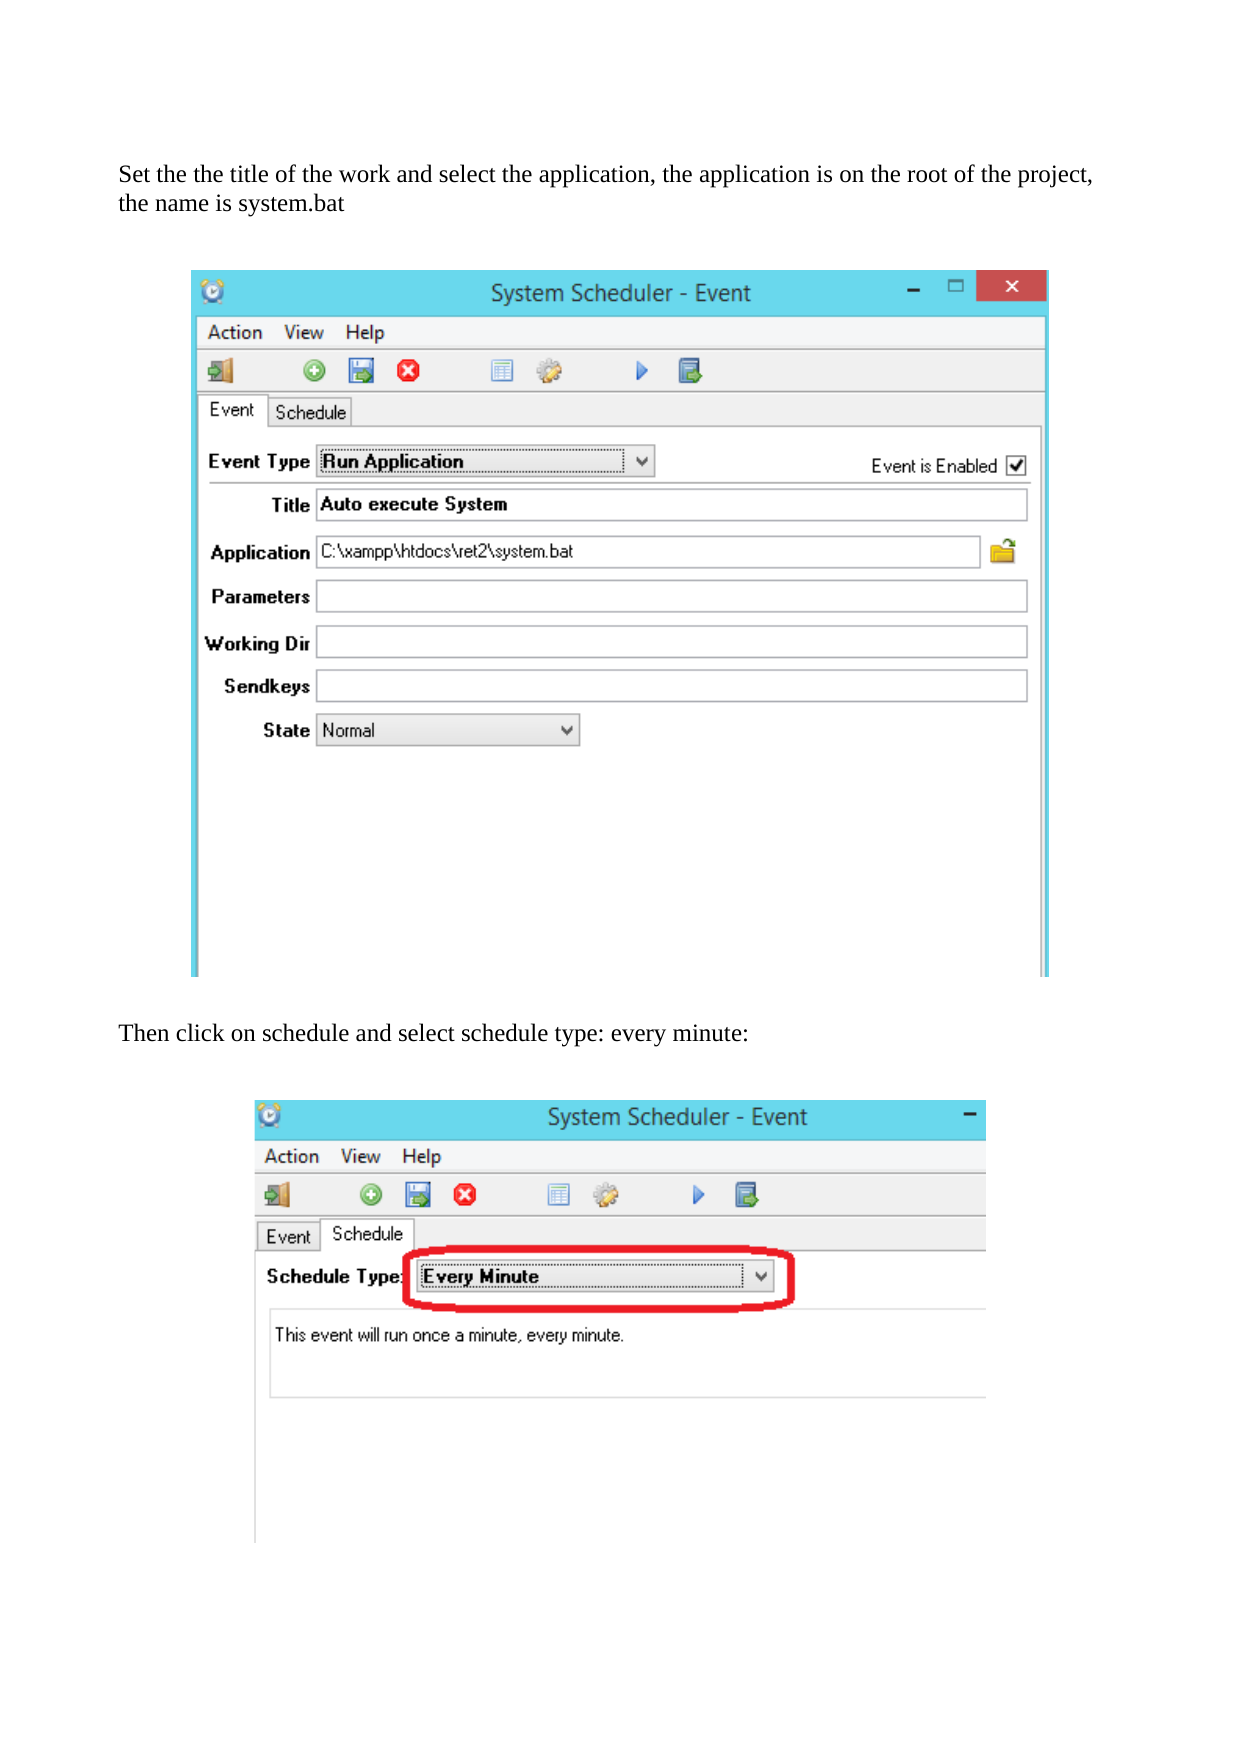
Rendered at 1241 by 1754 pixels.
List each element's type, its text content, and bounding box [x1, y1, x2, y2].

text Set the the title of the work and select the application, the application is on the root of the project, the name is system.bat [118, 159, 1122, 217]
text Then click on schedule and select schedule type: every minute: [118, 1018, 1122, 1047]
